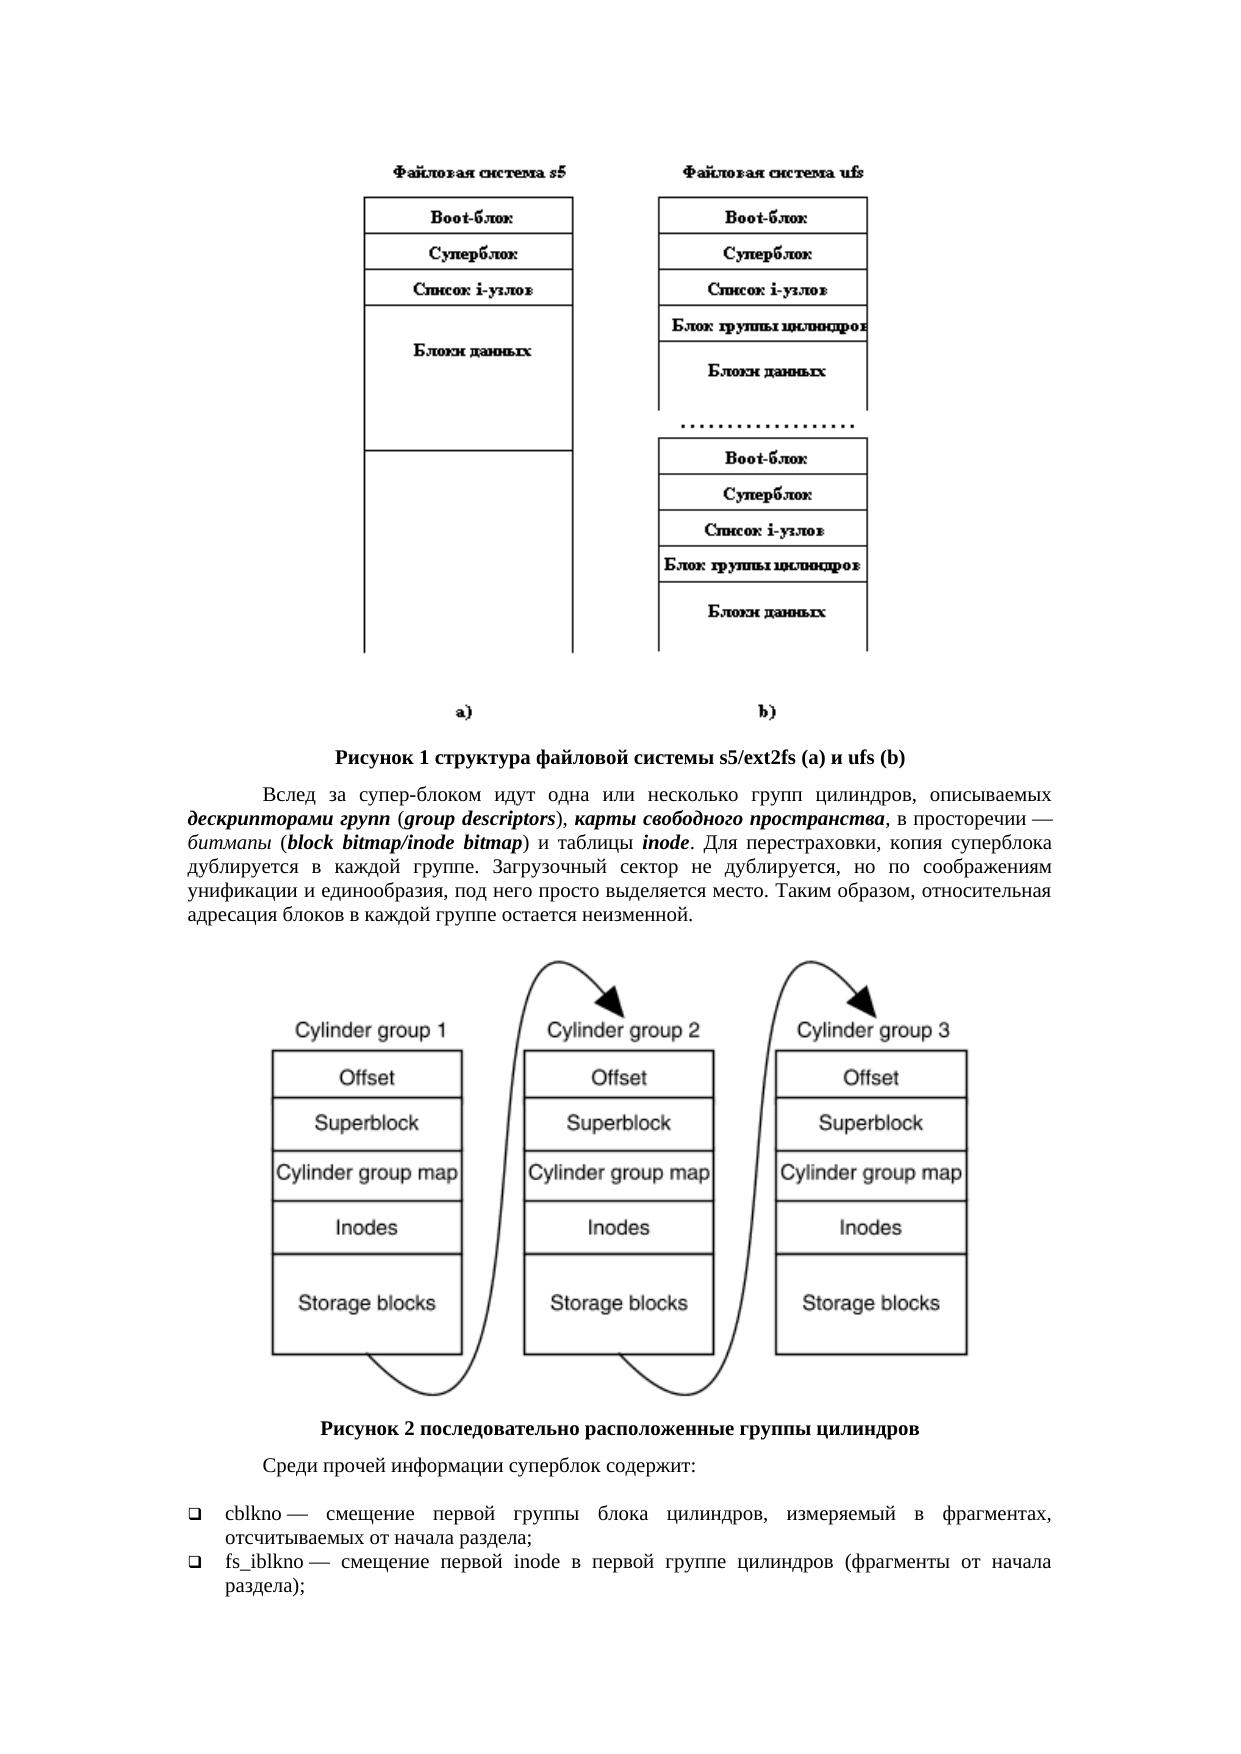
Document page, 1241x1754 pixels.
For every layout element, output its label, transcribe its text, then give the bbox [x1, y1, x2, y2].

picture [266, 950, 974, 1404]
text Среди прочей информации суперблок содержит: [187, 1452, 1053, 1477]
text Рисунок 2 последовательно расположенные группы цилиндров [187, 1416, 1053, 1440]
picture [353, 150, 887, 733]
text Вслед за супер-блоком идут одна или несколько групп цилиндров, описываемых дескрипторами групп (group descriptors), карты свободного пространства, в просторечии — битмапы (block bitmap/inode bitmap) и таблицы inode. Для перестраховки, копия суперблока дублируется в каждой группе. Загрузочный сектор не дублируется, но по соображениям унификации и единообразия, под него просто выделяется место. Таким образом, относительная адресация блоков в каждой группе остается неизменной. [187, 782, 1053, 926]
list fs_iblkno — смещение первой inode в первой группе цилиндров (фрагменты от начала раздела); [187, 1549, 1053, 1597]
text Рисунок 1 структура файловой системы s5/ext2fs (а) и ufs (b) [187, 745, 1053, 769]
list cblkno — смещение первой группы блока цилиндров, измеряемый в фрагментах, отсчитываемых от начала раздела; [187, 1501, 1053, 1549]
